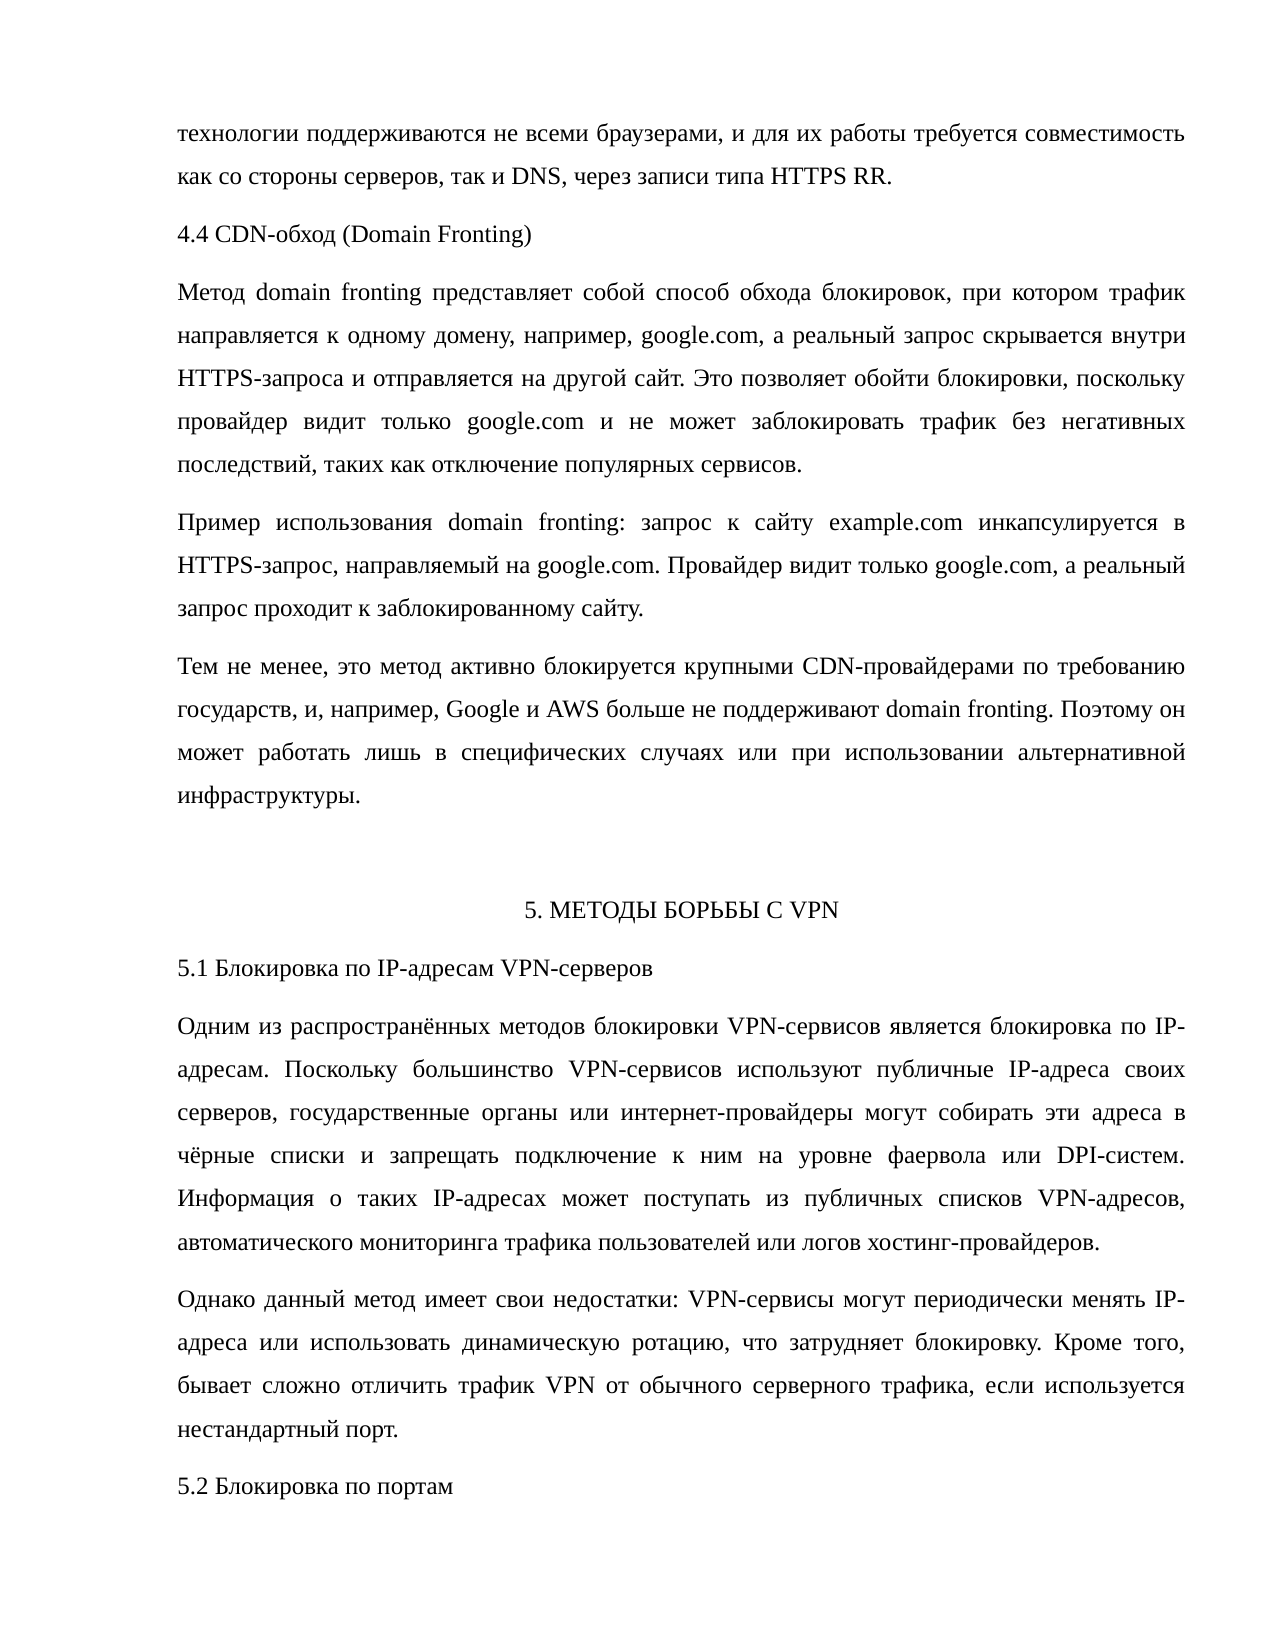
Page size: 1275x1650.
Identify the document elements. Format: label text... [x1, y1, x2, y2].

text Метод domain fronting представляет собой способ обхода блокировок, при котором трафик направляется к одному домену, например, google.com, а реальный запрос скрывается внутри HTTPS-запроса и отправляется на другой сайт. Это позволяет обойти блокировки, поскольку провайдер видит только google.com и не может заблокировать трафик без негативных последствий, таких как отключение популярных сервисов. [177, 277, 1186, 478]
subtitle 4.4 CDN-обход (Domain Fronting) [177, 219, 1186, 248]
text Пример использования domain fronting: запрос к сайту example.com инкапсулируется в HTTPS-запрос, направляемый на google.com. Провайдер видит только google.com, а реальный запрос проходит к заблокированному сайту. [177, 507, 1186, 622]
text 5.2 Блокировка по портам [177, 1471, 1186, 1500]
text Одним из распространённых методов блокировки VPN-сервисов является блокировка по IP-адресам. Поскольку большинство VPN-сервисов используют публичные IP-адреса своих серверов, государственные органы или интернет-провайдеры могут собирать эти адреса в чёрные списки и запрещать подключение к ним на уровне фаервола или DPI-систем. Информация о таких IP-адресах может поступать из публичных списков VPN-адресов, автоматического мониторинга трафика пользователей или логов хостинг-провайдеров. [177, 1011, 1186, 1255]
text Однако данный метод имеет свои недостатки: VPN-сервисы могут периодически менять IP-адреса или использовать динамическую ротацию, что затрудняет блокировку. Кроме того, бывает сложно отличить трафик VPN от обычного серверного трафика, если используется нестандартный порт. [177, 1284, 1186, 1442]
text технологии поддерживаются не всеми браузерами, и для их работы требуется совместимость как со стороны серверов, так и DNS, через записи типа HTTPS RR. [177, 118, 1186, 190]
text 5. МЕТОДЫ БОРЬБЫ С VPN [177, 896, 1186, 924]
text Тем не менее, это метод активно блокируется крупными CDN-провайдерами по требованию государств, и, например, Google и AWS больше не поддерживают domain fronting. Поэтому он может работать лишь в специфических случаях или при использовании альтернативной инфраструктуры. [177, 651, 1186, 809]
text 5.1 Блокировка по IP-адресам VPN-серверов [177, 953, 1186, 982]
